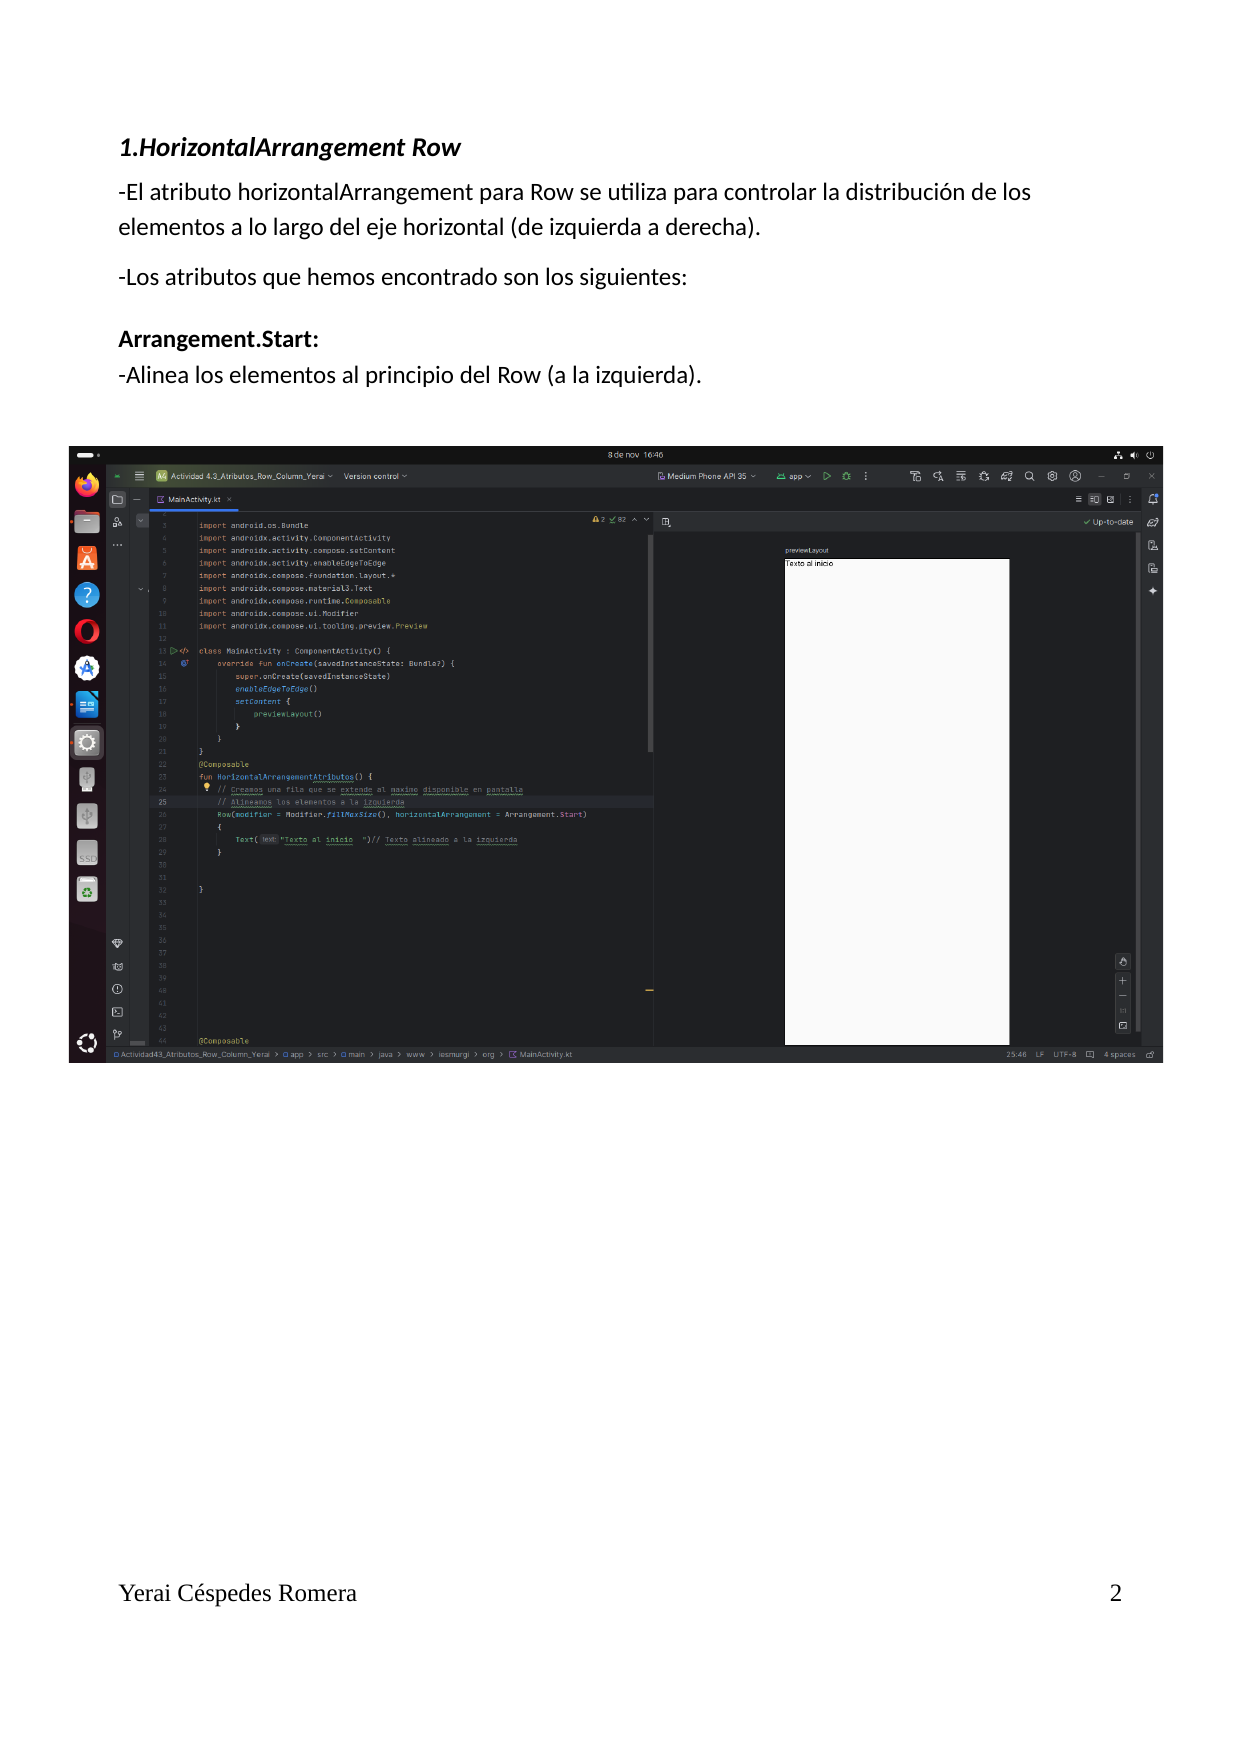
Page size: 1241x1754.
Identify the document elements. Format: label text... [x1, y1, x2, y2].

text -Alinea los elementos al principio del Row (a la izquierda). [118, 359, 1122, 390]
text -Los atributos que hemos encontrado son los siguientes: [118, 261, 1122, 291]
text -El atributo horizontalArrangement para Row se utiliza para controlar la distribución de los elementos a lo largo del eje horizontal (de izquierda a derecha). [118, 176, 1122, 242]
picture [68, 446, 1164, 1063]
subtitle Arrangement.Start: [118, 323, 1122, 353]
subtitle 1.HorizontalArrangement Row [118, 131, 1122, 164]
